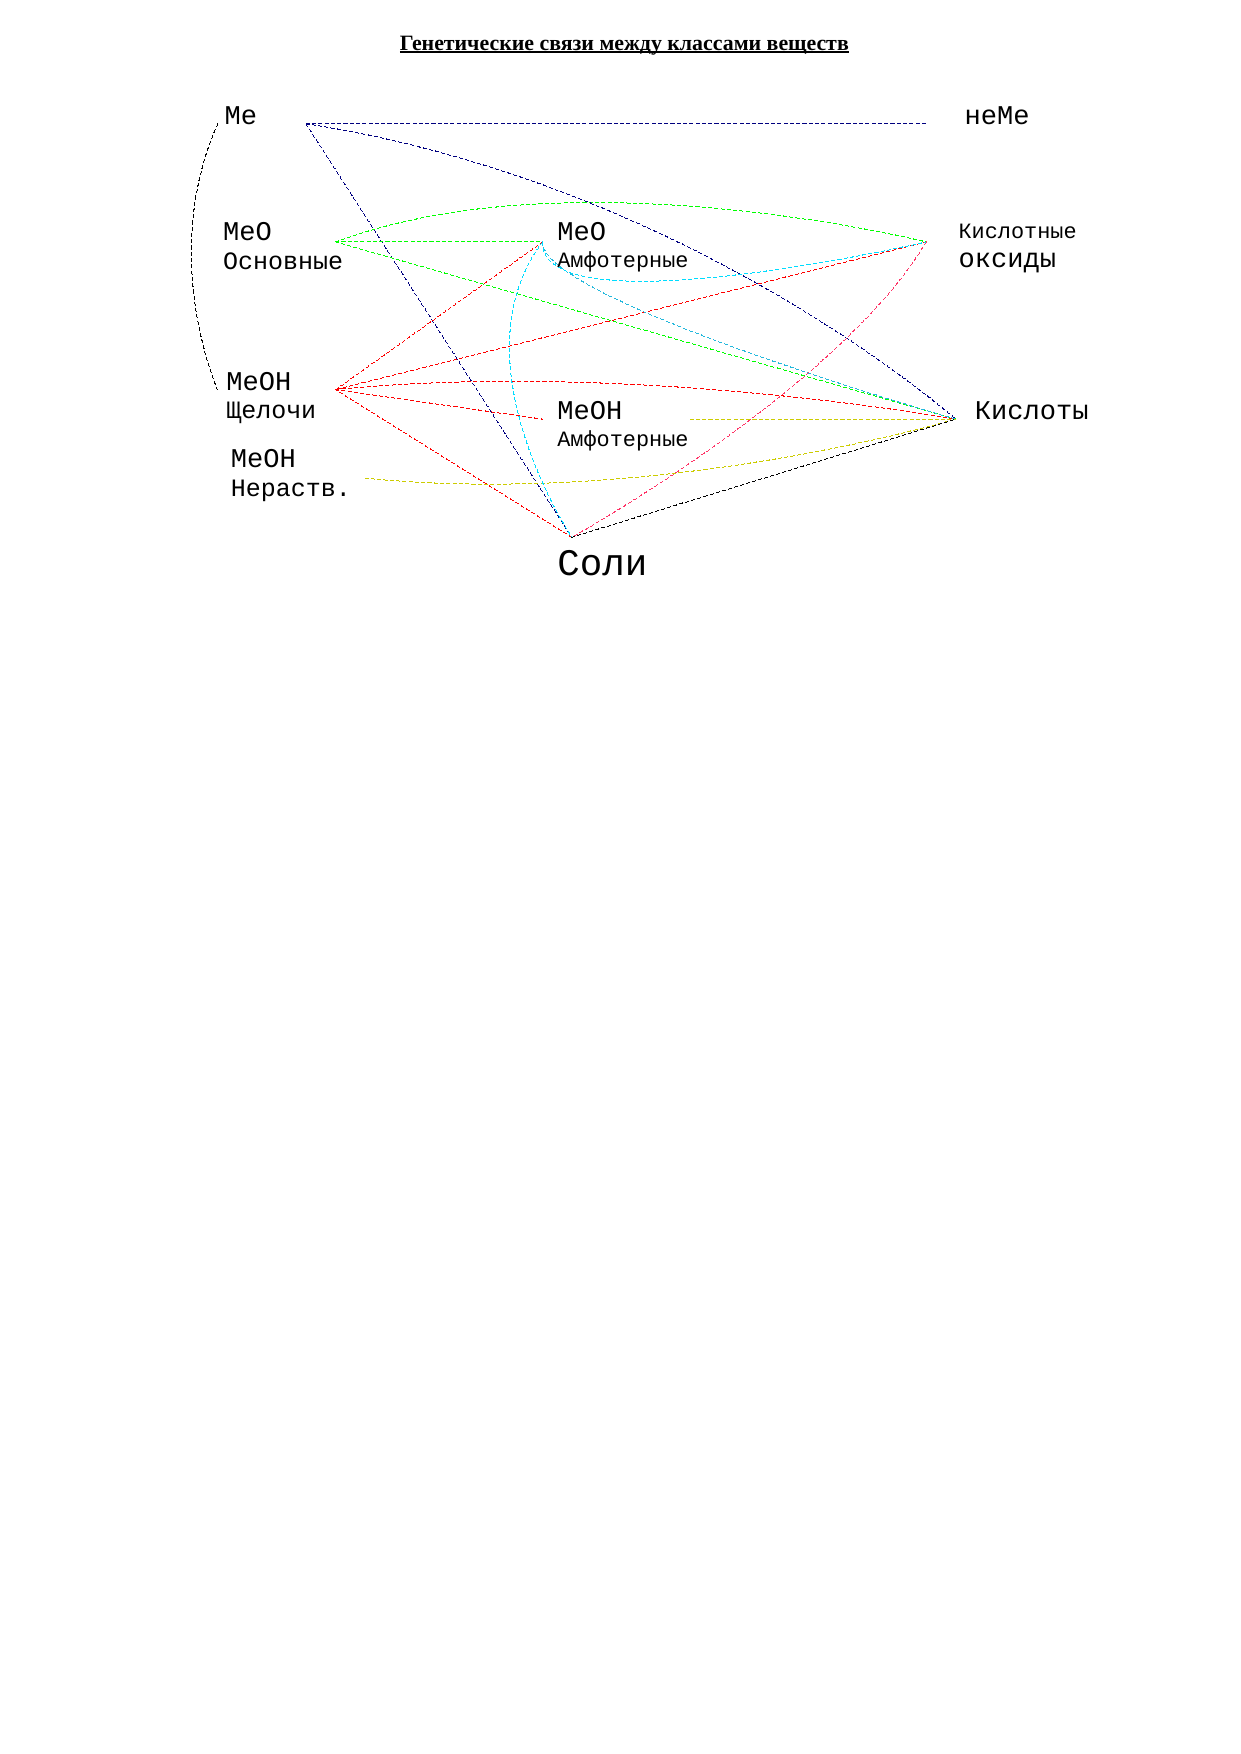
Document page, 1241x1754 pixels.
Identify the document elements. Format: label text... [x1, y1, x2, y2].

text Генетические связи между классами веществ [44, 30, 1205, 55]
